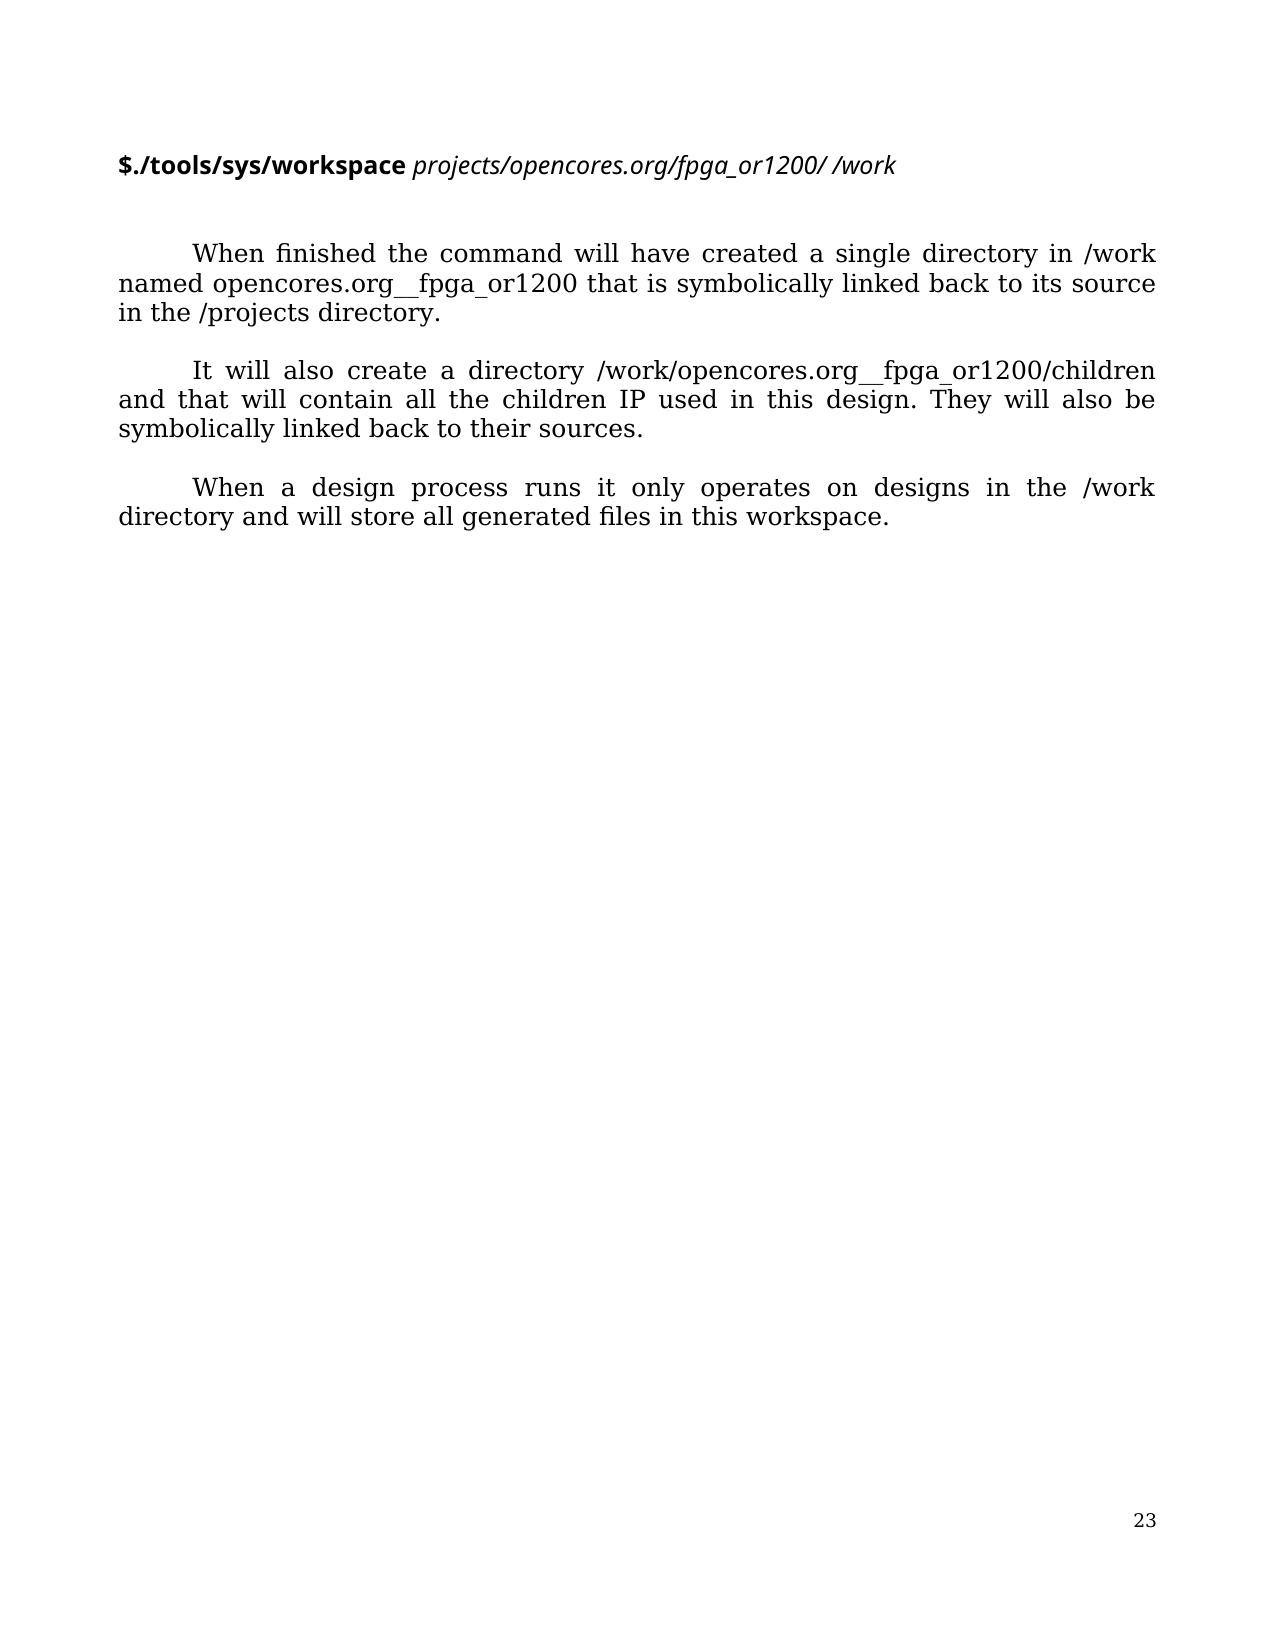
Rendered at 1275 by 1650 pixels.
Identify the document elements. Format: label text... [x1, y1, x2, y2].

text It will also create a directory /work/opencores.org__fpga_or1200/children and that will contain all the children IP used in this design. They will also be symbolically linked back to their sources. [118, 356, 1157, 444]
text When a design process runs it only operates on designs in the /work directory and will store all generated files in this workspace. [118, 473, 1157, 531]
text When finished the command will have created a single directory in /work named opencores.org__fpga_or1200 that is symbolically linked back to its source in the /projects directory. [118, 240, 1157, 327]
text $./tools/sys/workspace projects/opencores.org/fpga_or1200/ /work [118, 147, 1157, 181]
